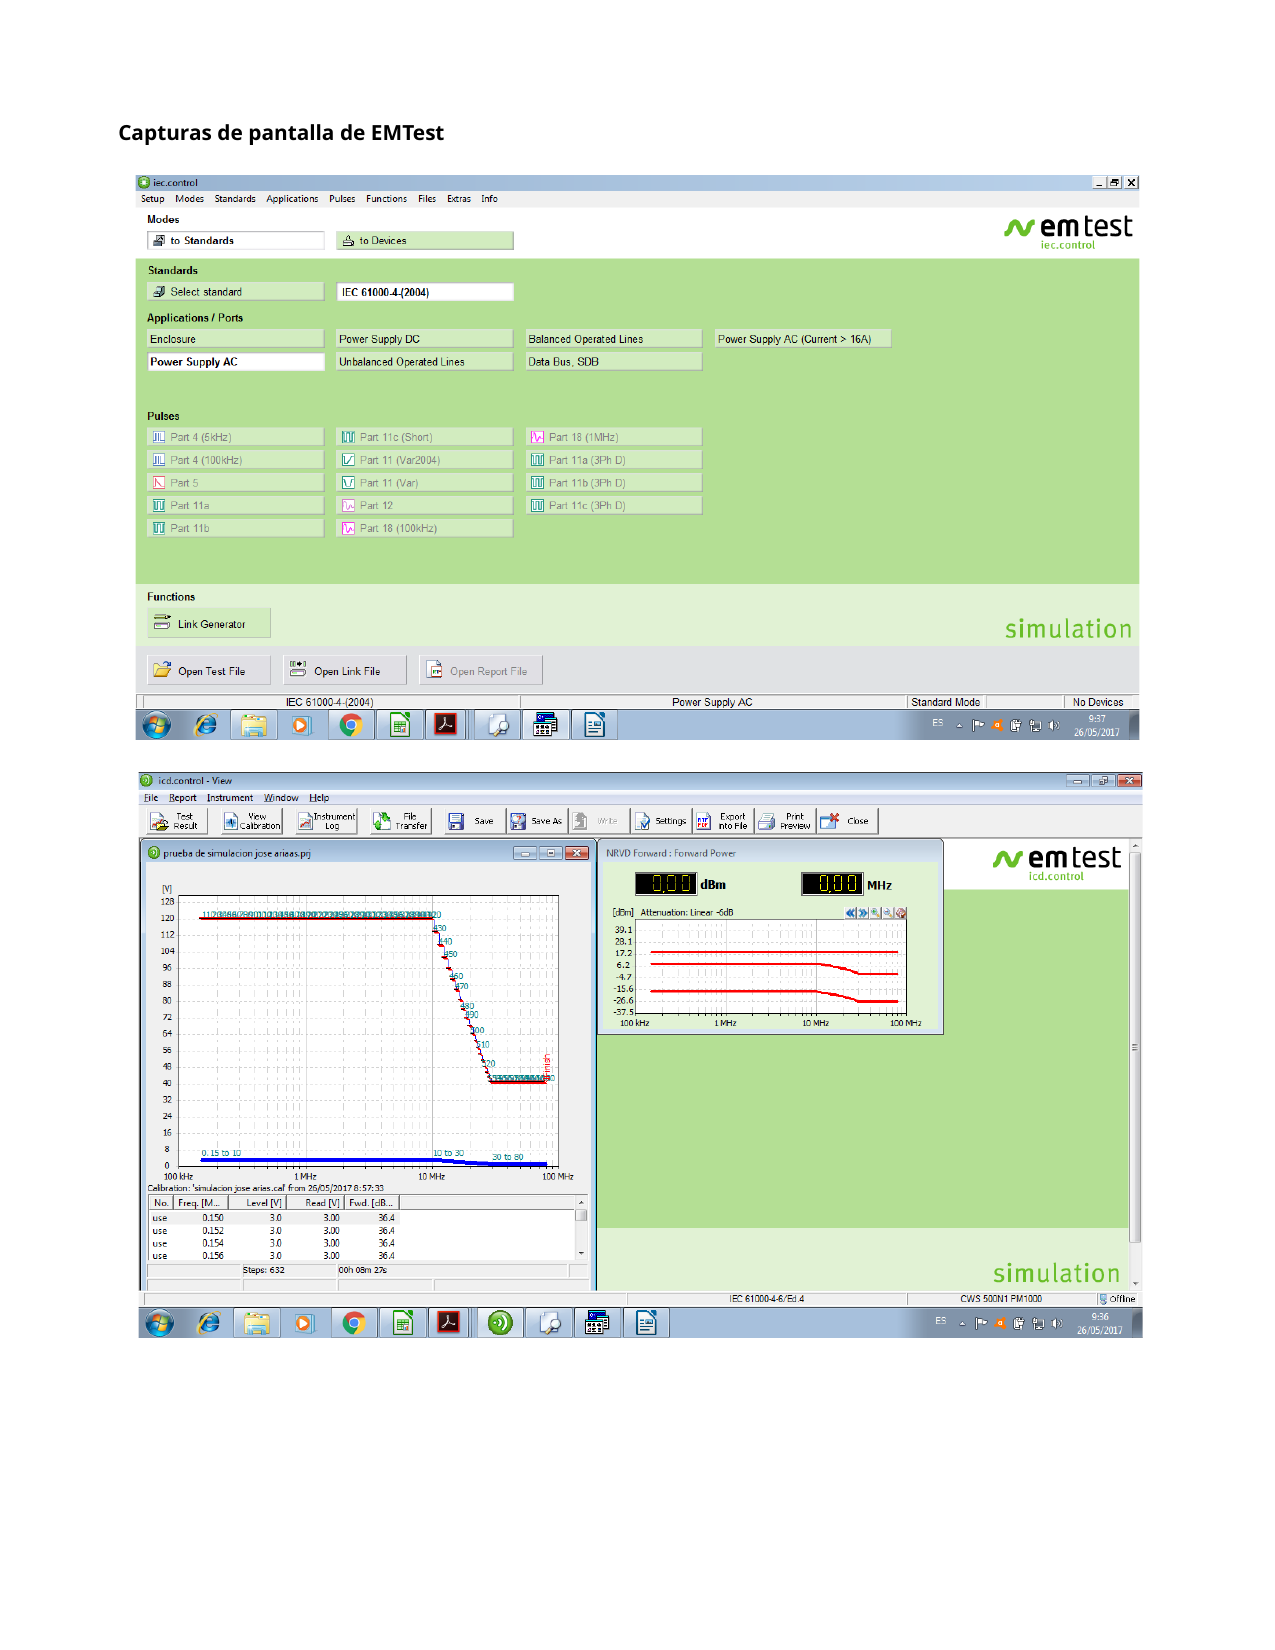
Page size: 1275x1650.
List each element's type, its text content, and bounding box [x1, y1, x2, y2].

picture [138, 772, 1143, 1338]
picture [135, 175, 1140, 740]
text Capturas de pantalla de EMTest [118, 118, 1157, 147]
